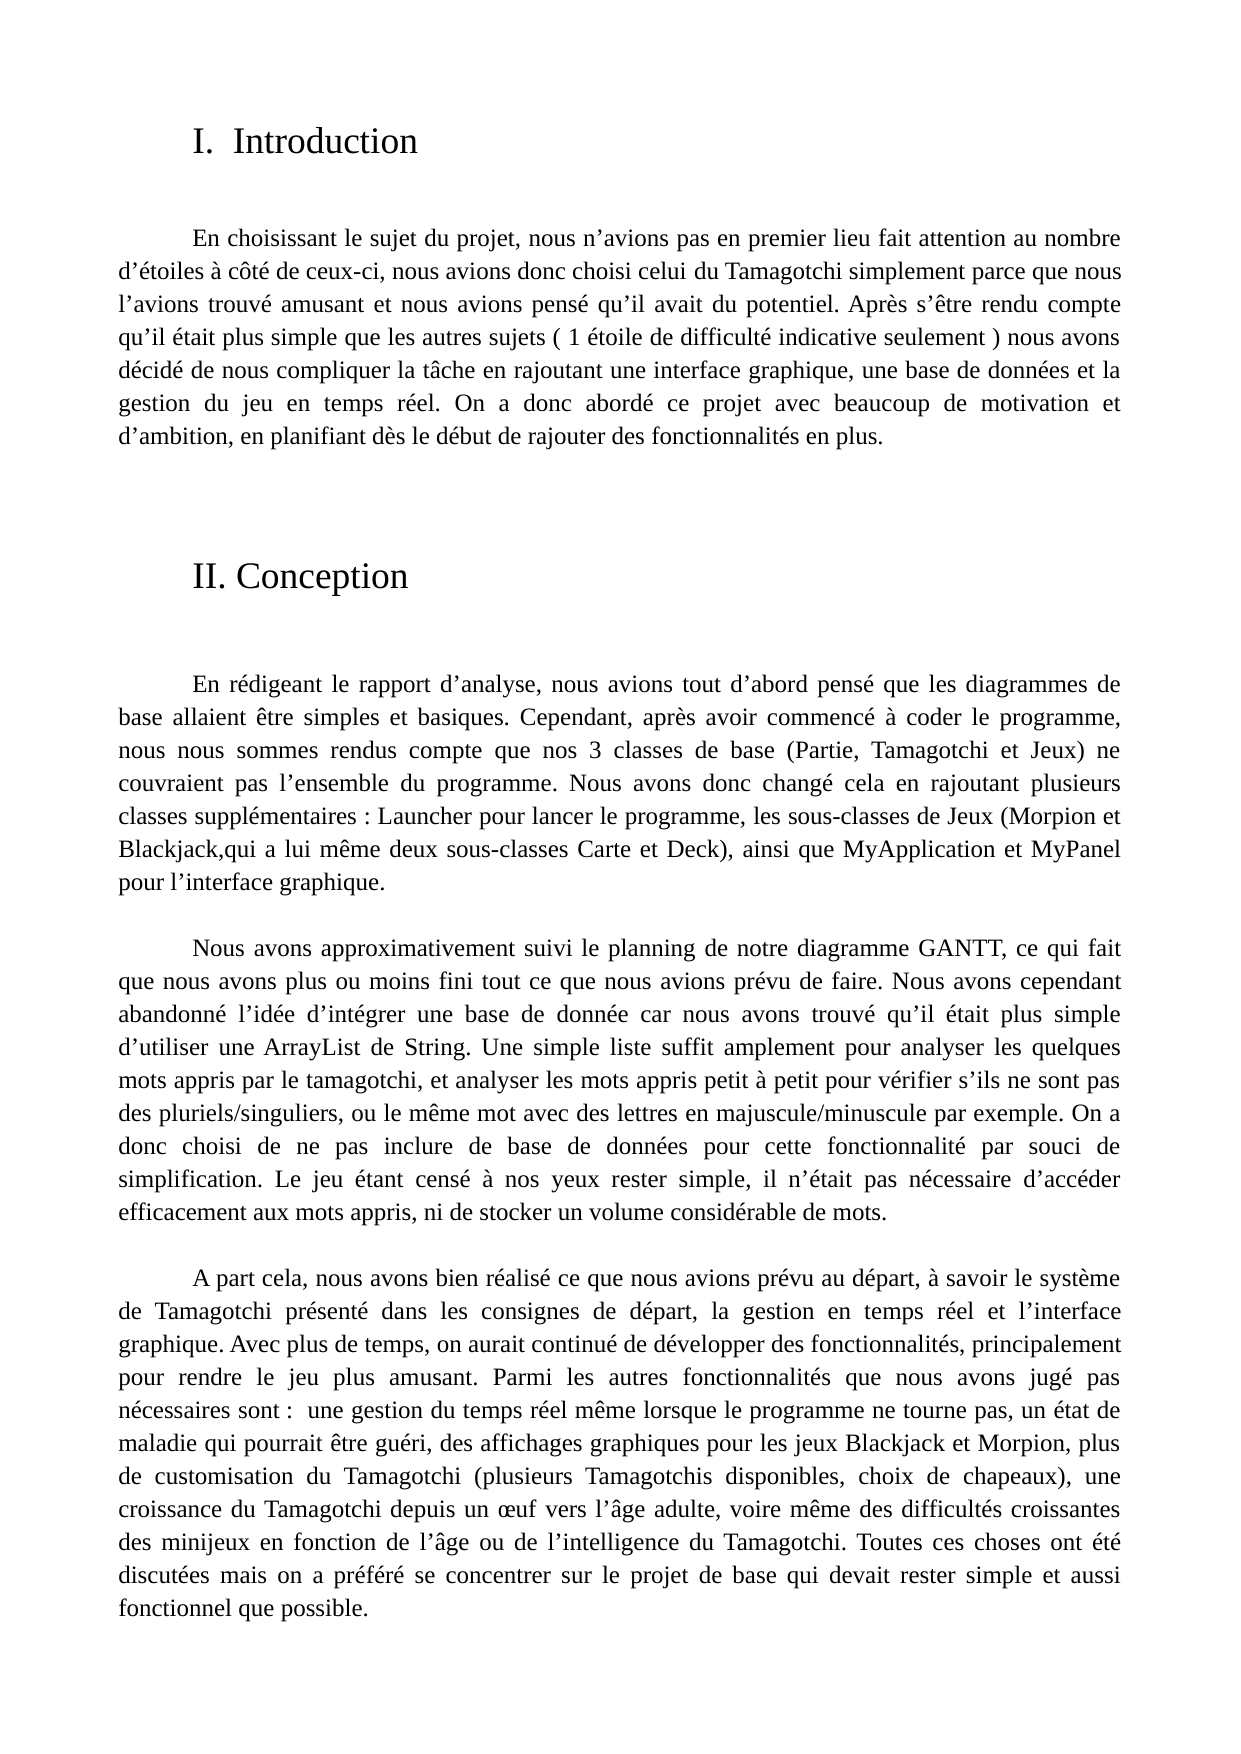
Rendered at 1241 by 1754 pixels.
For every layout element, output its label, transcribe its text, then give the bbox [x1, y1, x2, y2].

text II. Conception [118, 553, 1122, 596]
text Nous avons approximativement suivi le planning de notre diagramme GANTT, ce qui fait que nous avons plus ou moins fini tout ce que nous avions prévu de faire. Nous avons cependant abandonné l’idée d’intégrer une base de donnée car nous avons trouvé qu’il était plus simple d’utiliser une ArrayList de String. Une simple liste suffit amplement pour analyser les quelques mots appris par le tamagotchi, et analyser les mots appris petit à petit pour vérifier s’ils ne sont pas des pluriels/singuliers, ou le même mot avec des lettres en majuscule/minuscule par exemple. On a donc choisi de ne pas inclure de base de données pour cette fonctionnalité par souci de simplification. Le jeu étant censé à nos yeux rester simple, il n’était pas nécessaire d’accéder efficacement aux mots appris, ni de stocker un volume considérable de mots. [118, 933, 1122, 1226]
text A part cela, nous avons bien réalisé ce que nous avions prévu au départ, à savoir le système de Tamagotchi présenté dans les consignes de départ, la gestion en temps réel et l’interface graphique. Avec plus de temps, on aurait continué de développer des fonctionnalités, principalement pour rendre le jeu plus amusant. Parmi les autres fonctionnalités que nous avons jugé pas nécessaires sont : une gestion du temps réel même lorsque le programme ne tourne pas, un état de maladie qui pourrait être guéri, des affichages graphiques pour les jeux Blackjack et Morpion, plus de customisation du Tamagotchi (plusieurs Tamagotchis disponibles, choix de chapeaux), une croissance du Tamagotchi depuis un œuf vers l’âge adulte, voire même des difficultés croissantes des minijeux en fonction de l’âge ou de l’intelligence du Tamagotchi. Toutes ces choses ont été discutées mais on a préféré se concentrer sur le projet de base qui devait rester simple et aussi fonctionnel que possible. [118, 1263, 1122, 1622]
text I. Introduction [118, 118, 1122, 161]
text En rédigeant le rapport d’analyse, nous avions tout d’abord pensé que les diagrammes de base allaient être simples et basiques. Cependant, après avoir commencé à coder le programme, nous nous sommes rendus compte que nos 3 classes de base (Partie, Tamagotchi et Jeux) ne couvraient pas l’ensemble du programme. Nous avons donc changé cela en rajoutant plusieurs classes supplémentaires : Launcher pour lancer le programme, les sous-classes de Jeux (Morpion et Blackjack,qui a lui même deux sous-classes Carte et Deck), ainsi que MyApplication et MyPanel pour l’interface graphique. [118, 669, 1122, 896]
text En choisissant le sujet du projet, nous n’avions pas en premier lieu fait attention au nombre d’étoiles à côté de ceux-ci, nous avions donc choisi celui du Tamagotchi simplement parce que nous l’avions trouvé amusant et nous avions pensé qu’il avait du potentiel. Après s’être rendu compte qu’il était plus simple que les autres sujets ( 1 étoile de difficulté indicative seulement ) nous avons décidé de nous compliquer la tâche en rajoutant une interface graphique, une base de données et la gestion du jeu en temps réel. On a donc abordé ce projet avec beaucoup de motivation et d’ambition, en planifiant dès le début de rajouter des fonctionnalités en plus. [118, 223, 1122, 450]
